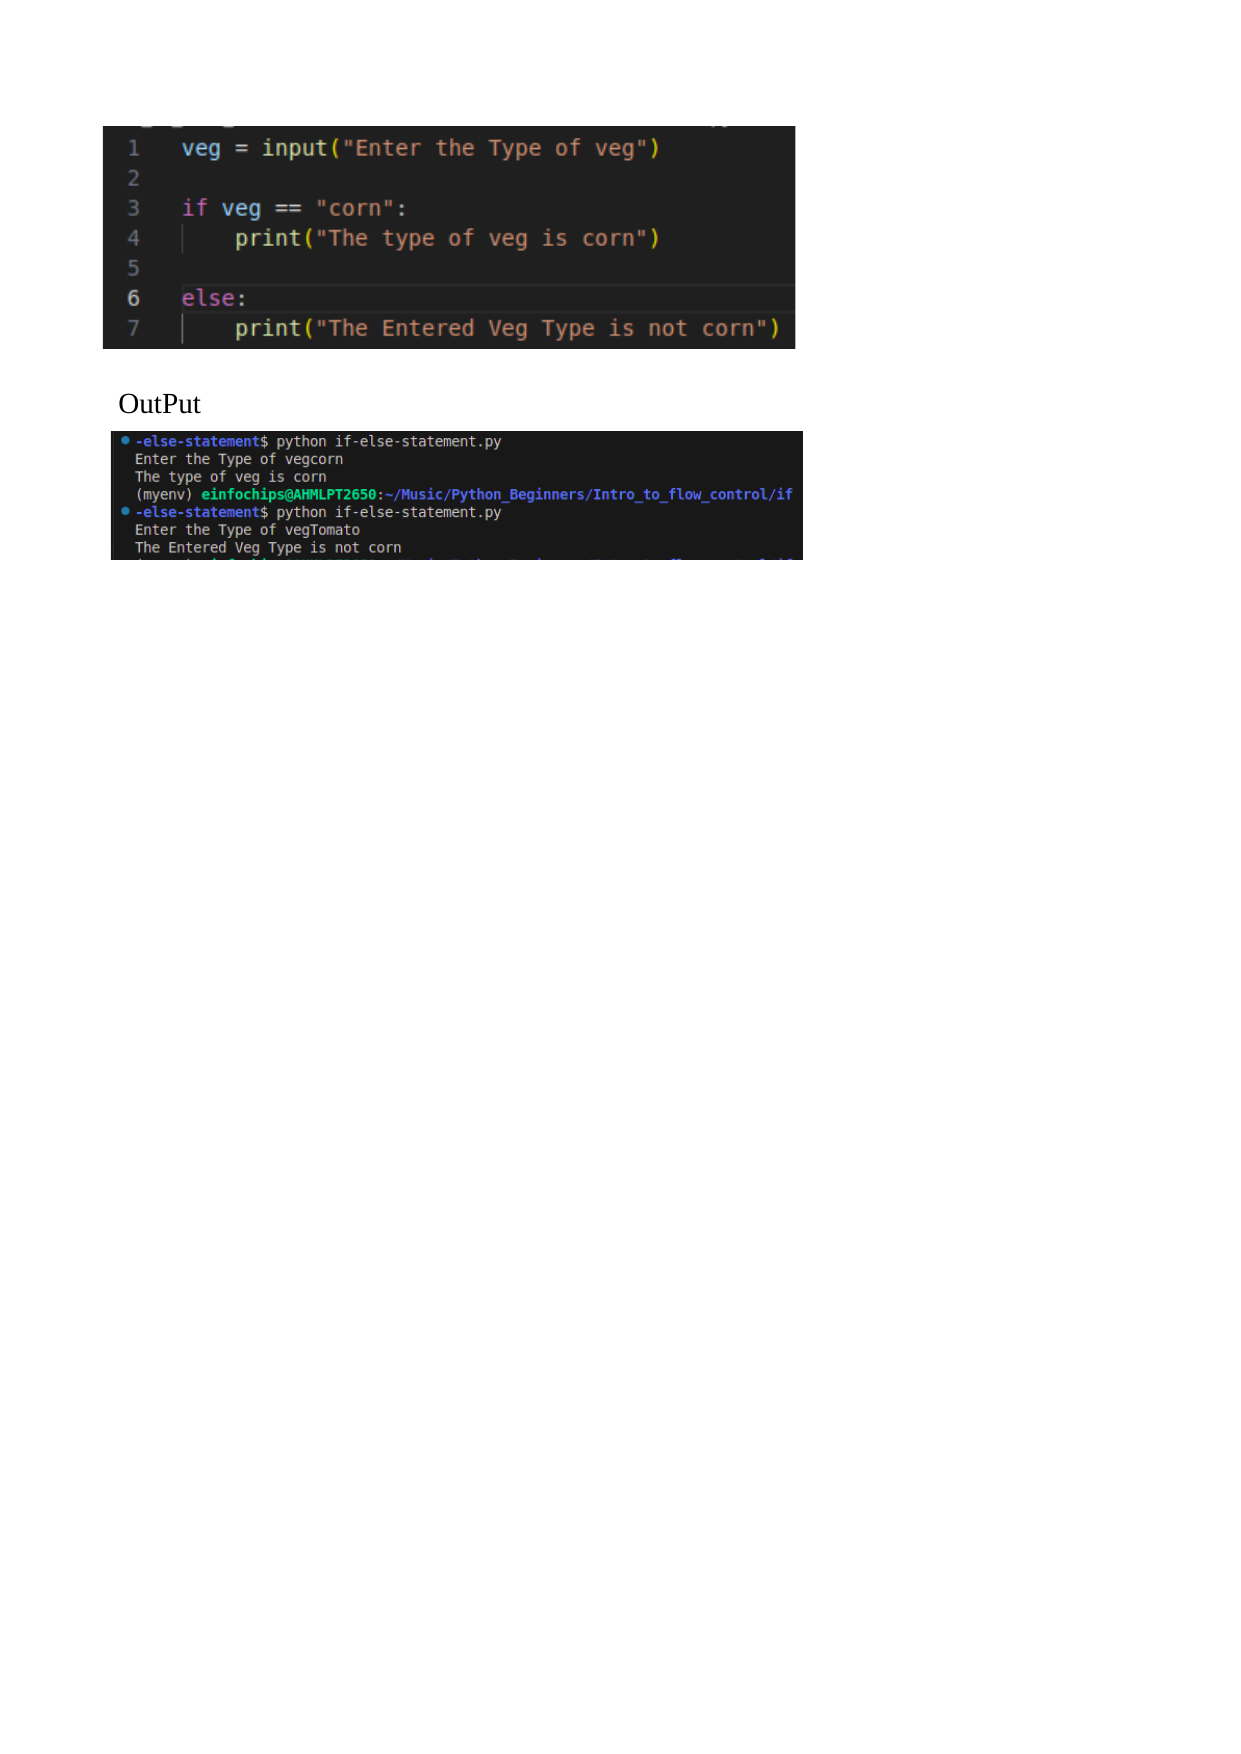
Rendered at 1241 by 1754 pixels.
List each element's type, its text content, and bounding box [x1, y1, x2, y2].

text OutPut [118, 386, 1122, 420]
picture [102, 126, 796, 349]
picture [110, 507, 803, 560]
